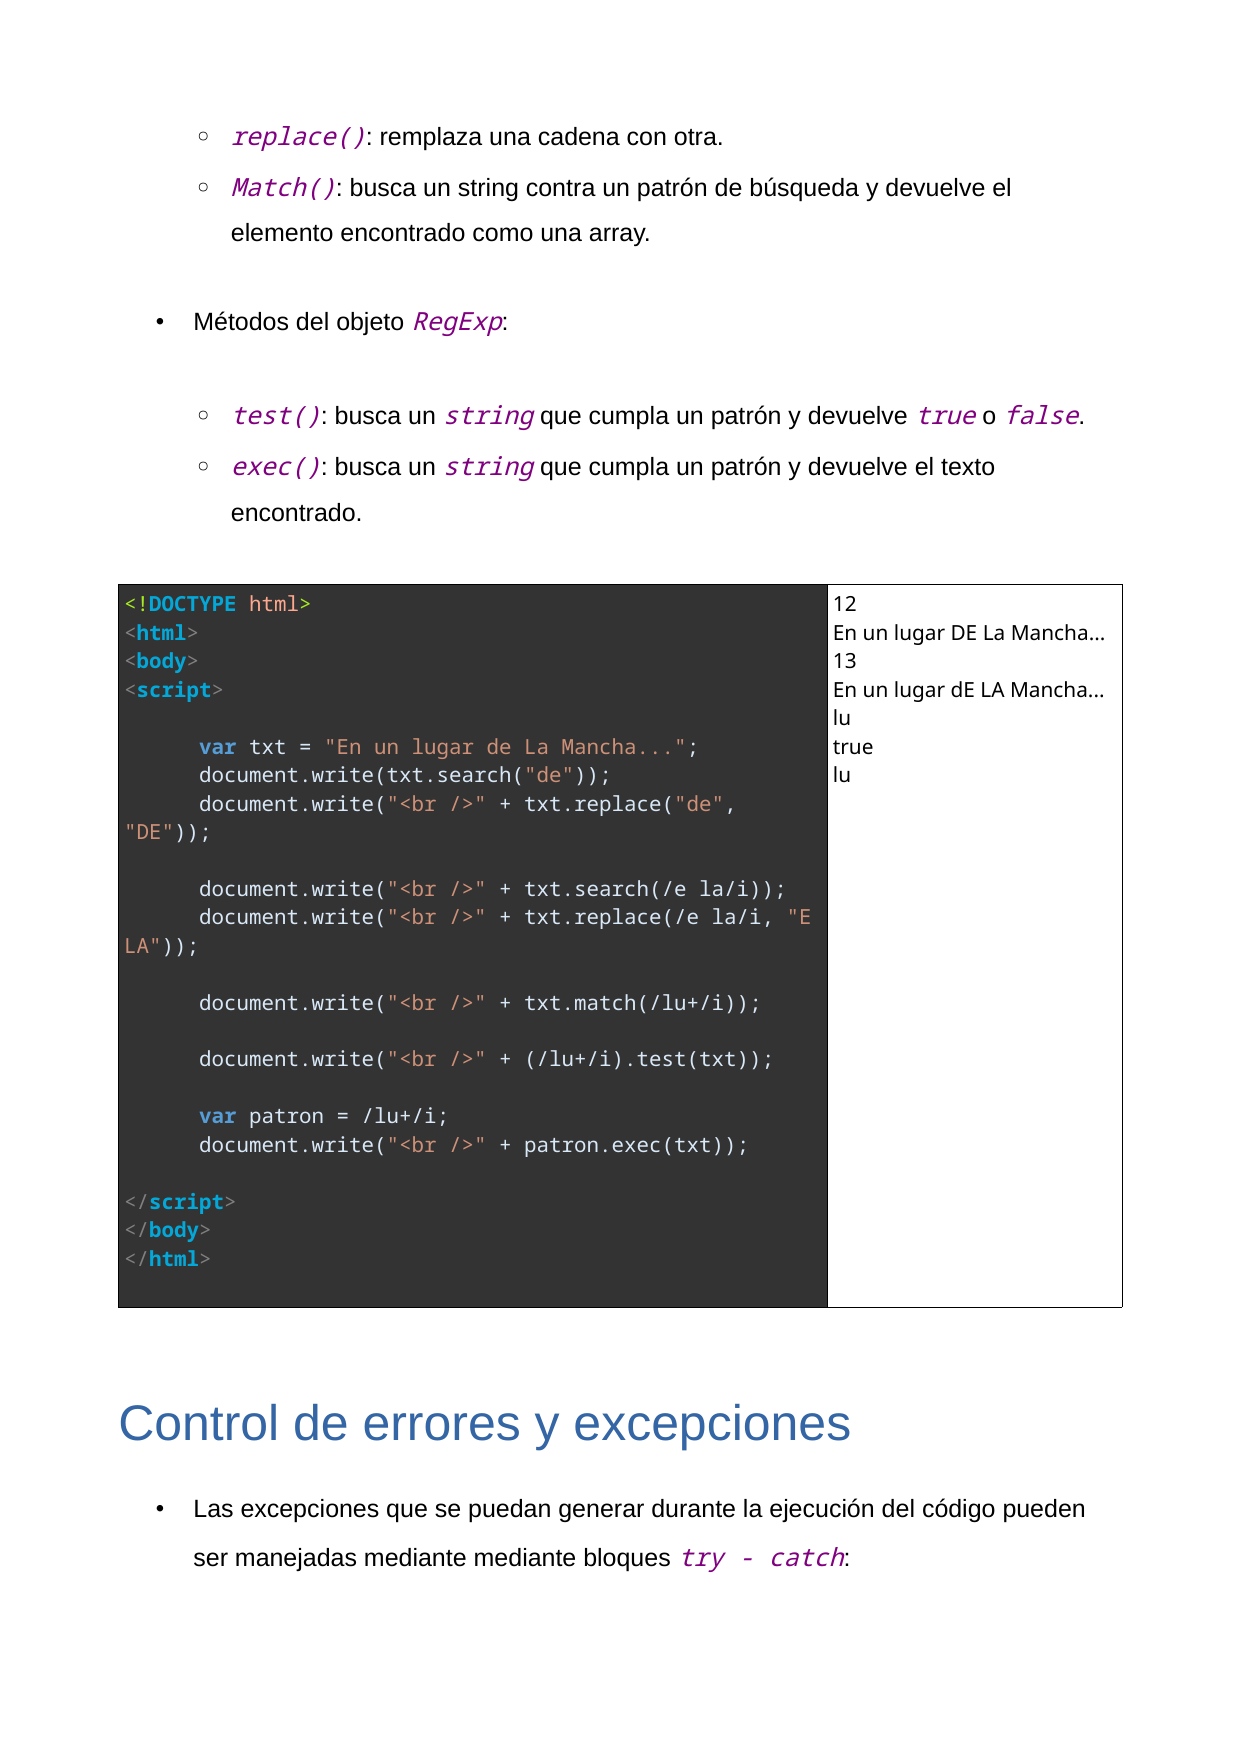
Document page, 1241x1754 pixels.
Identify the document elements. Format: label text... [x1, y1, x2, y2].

list test(): busca un string que cumpla un patrón y devuelve true o false. [193, 398, 1122, 432]
table_header 12 En un lugar DE La Mancha... 13 En un lugar dE LA Mancha... lu true lu [828, 585, 1122, 1307]
list Las excepciones que se puedan generar durante la ejecución del código pueden ser manejadas mediante mediante bloques try - catch: [156, 1493, 1122, 1573]
list Match(): busca un string contra un patrón de búsqueda y devuelve el elemento encontrado como una array. [193, 169, 1122, 246]
list replace(): remplaza una cadena con otra. [193, 118, 1122, 152]
text Control de errores y excepciones [118, 1393, 1122, 1450]
table_header <!DOCTYPE html> <html> <body> <script> var txt = "En un lugar de La Mancha..."; document.write(txt.search("de")); document.write("<br />" + txt.replace("de", "DE")); document.write("<br />" + txt.search(/e la/i)); document.write("<br />" + txt.replace(/e la/i, "E LA")); document.write("<br />" + txt.match(/lu+/i)); document.write("<br />" + (/lu+/i).test(txt)); var patron = /lu+/i; document.write("<br />" + patron.exec(txt)); </script> </body> </html> [119, 585, 827, 1307]
list Métodos del objeto RegExp: [156, 304, 1122, 338]
list exec(): busca un string que cumpla un patrón y devuelve el texto encontrado. [193, 449, 1122, 526]
